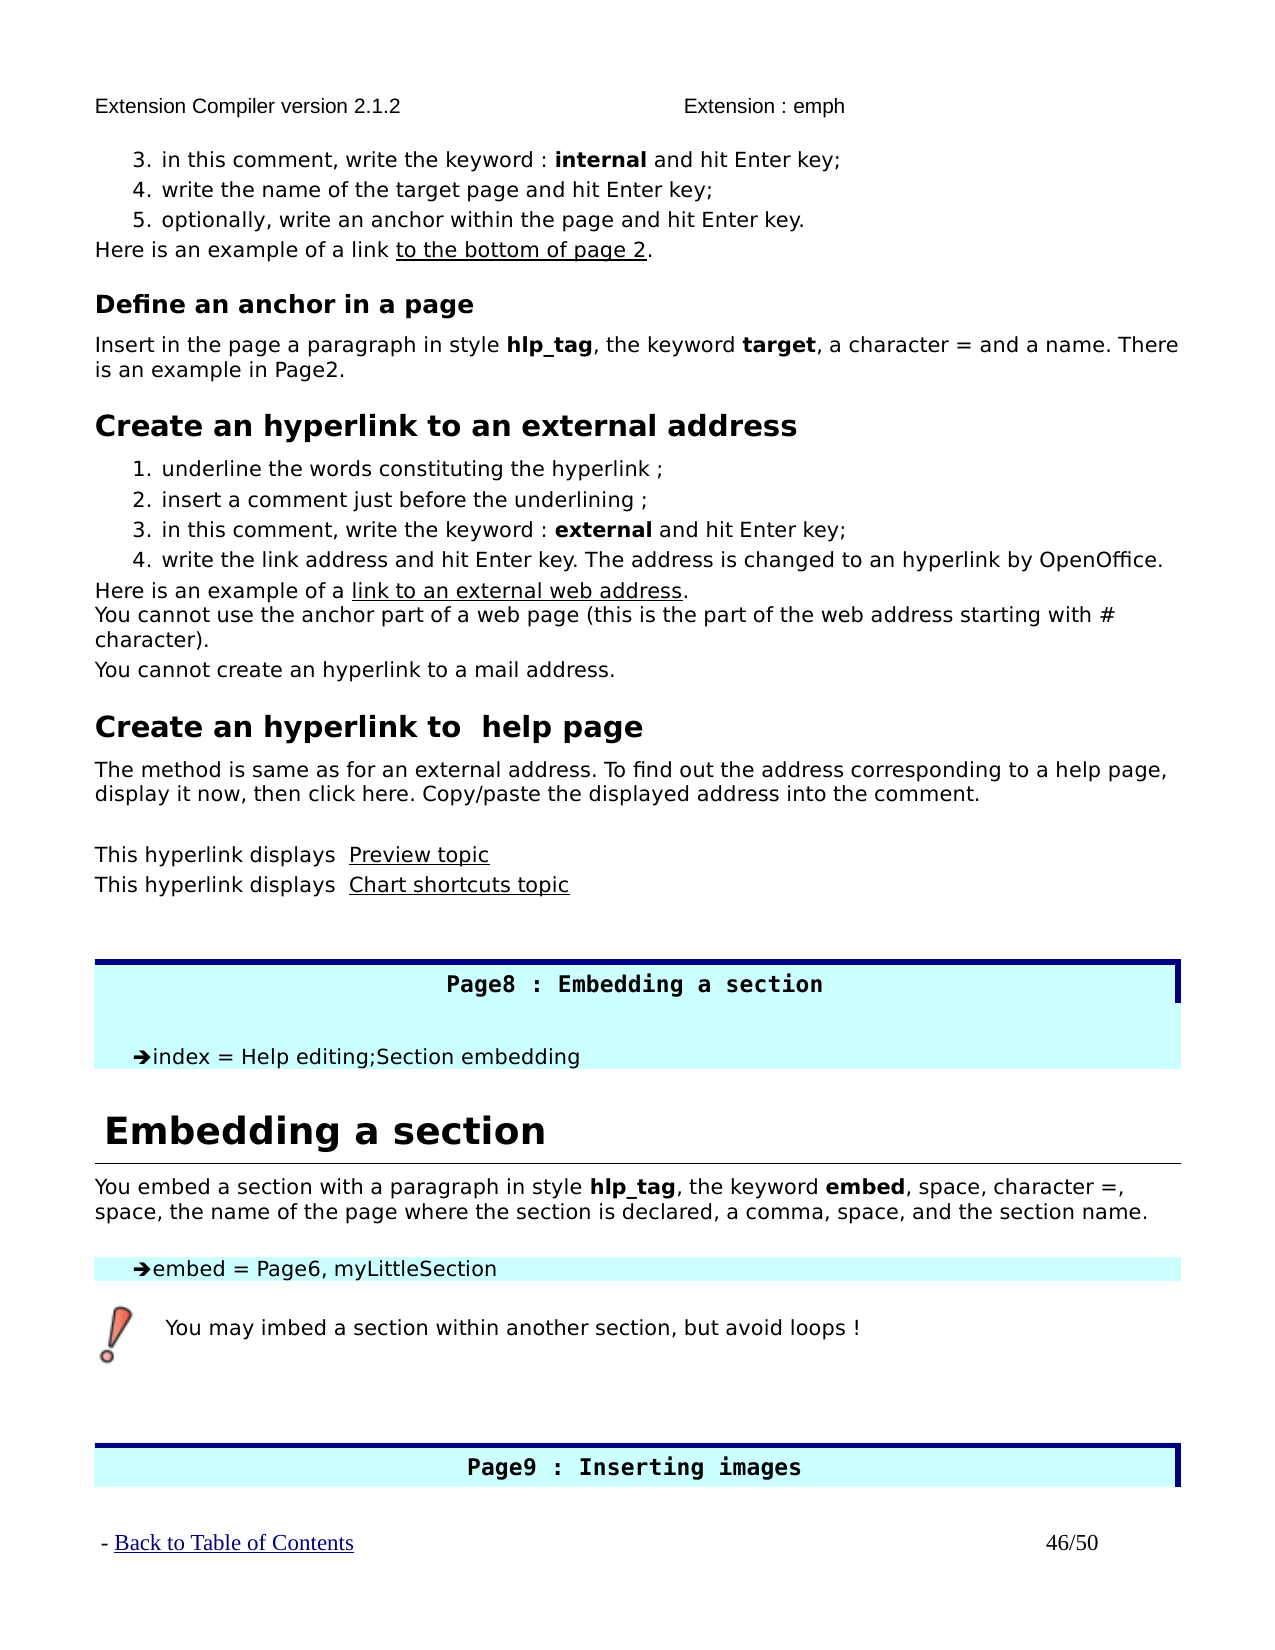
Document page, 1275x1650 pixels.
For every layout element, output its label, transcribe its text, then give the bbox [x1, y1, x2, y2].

text Create an hyperlink to an external address [94, 410, 1181, 444]
picture [95, 1299, 138, 1371]
text Create an hyperlink to help page [94, 710, 1181, 744]
text Embedding a section [94, 1100, 1181, 1163]
list underline the words constituting the hyperlink ; [132, 457, 1181, 482]
text Page9 : Inserting images [94, 1444, 1175, 1487]
list optionally, write an anchor within the page and hit Enter key. [132, 208, 1181, 233]
text You cannot create an hyperlink to a mail address. [94, 658, 1181, 682]
text This hyperlink displays Preview topic [94, 843, 1181, 867]
list index = Help editing;Section embedding [94, 1045, 1181, 1069]
list in this comment, write the keyword : external and hit Enter key; [132, 518, 1181, 542]
text Here is an example of a link to the bottom of page 2. [94, 238, 1181, 263]
text Page8 : Embedding a section [94, 960, 1175, 1003]
list write the link address and hit Enter key. The address is changed to an hyperlink by OpenOffice. [132, 548, 1181, 573]
text You embed a section with a paragraph in style hlp_tag, the keyword embed, space, character =, space, the name of the page where the section is declared, a comma, space, and the section name. [94, 1175, 1181, 1224]
list insert a comment just before the underlining ; [132, 488, 1181, 512]
text Insert in the page a paragraph in style hlp_tag, the keyword target, a character = and a name. There is an example in Page2. [94, 333, 1181, 382]
list embed = Page6, myLittleSection [94, 1257, 1181, 1281]
list write the name of the target page and hit Enter key; [132, 178, 1181, 202]
text This hyperlink displays Chart shortcuts topic [94, 873, 1181, 897]
text Define an anchor in a page [94, 291, 1181, 319]
list in this comment, write the keyword : internal and hit Enter key; [132, 147, 1181, 172]
text Here is an example of a link to an external web address. You cannot use the anchor part of a web page (this is the part of the web address starting with # character). [94, 578, 1181, 652]
list You may imbed a section within another section, but avoid loops ! [94, 1299, 1181, 1372]
text The method is same as for an external address. To find out the address corresponding to a help page, display it now, then click here. Copy/paste the displayed address into the comment. [94, 757, 1181, 806]
